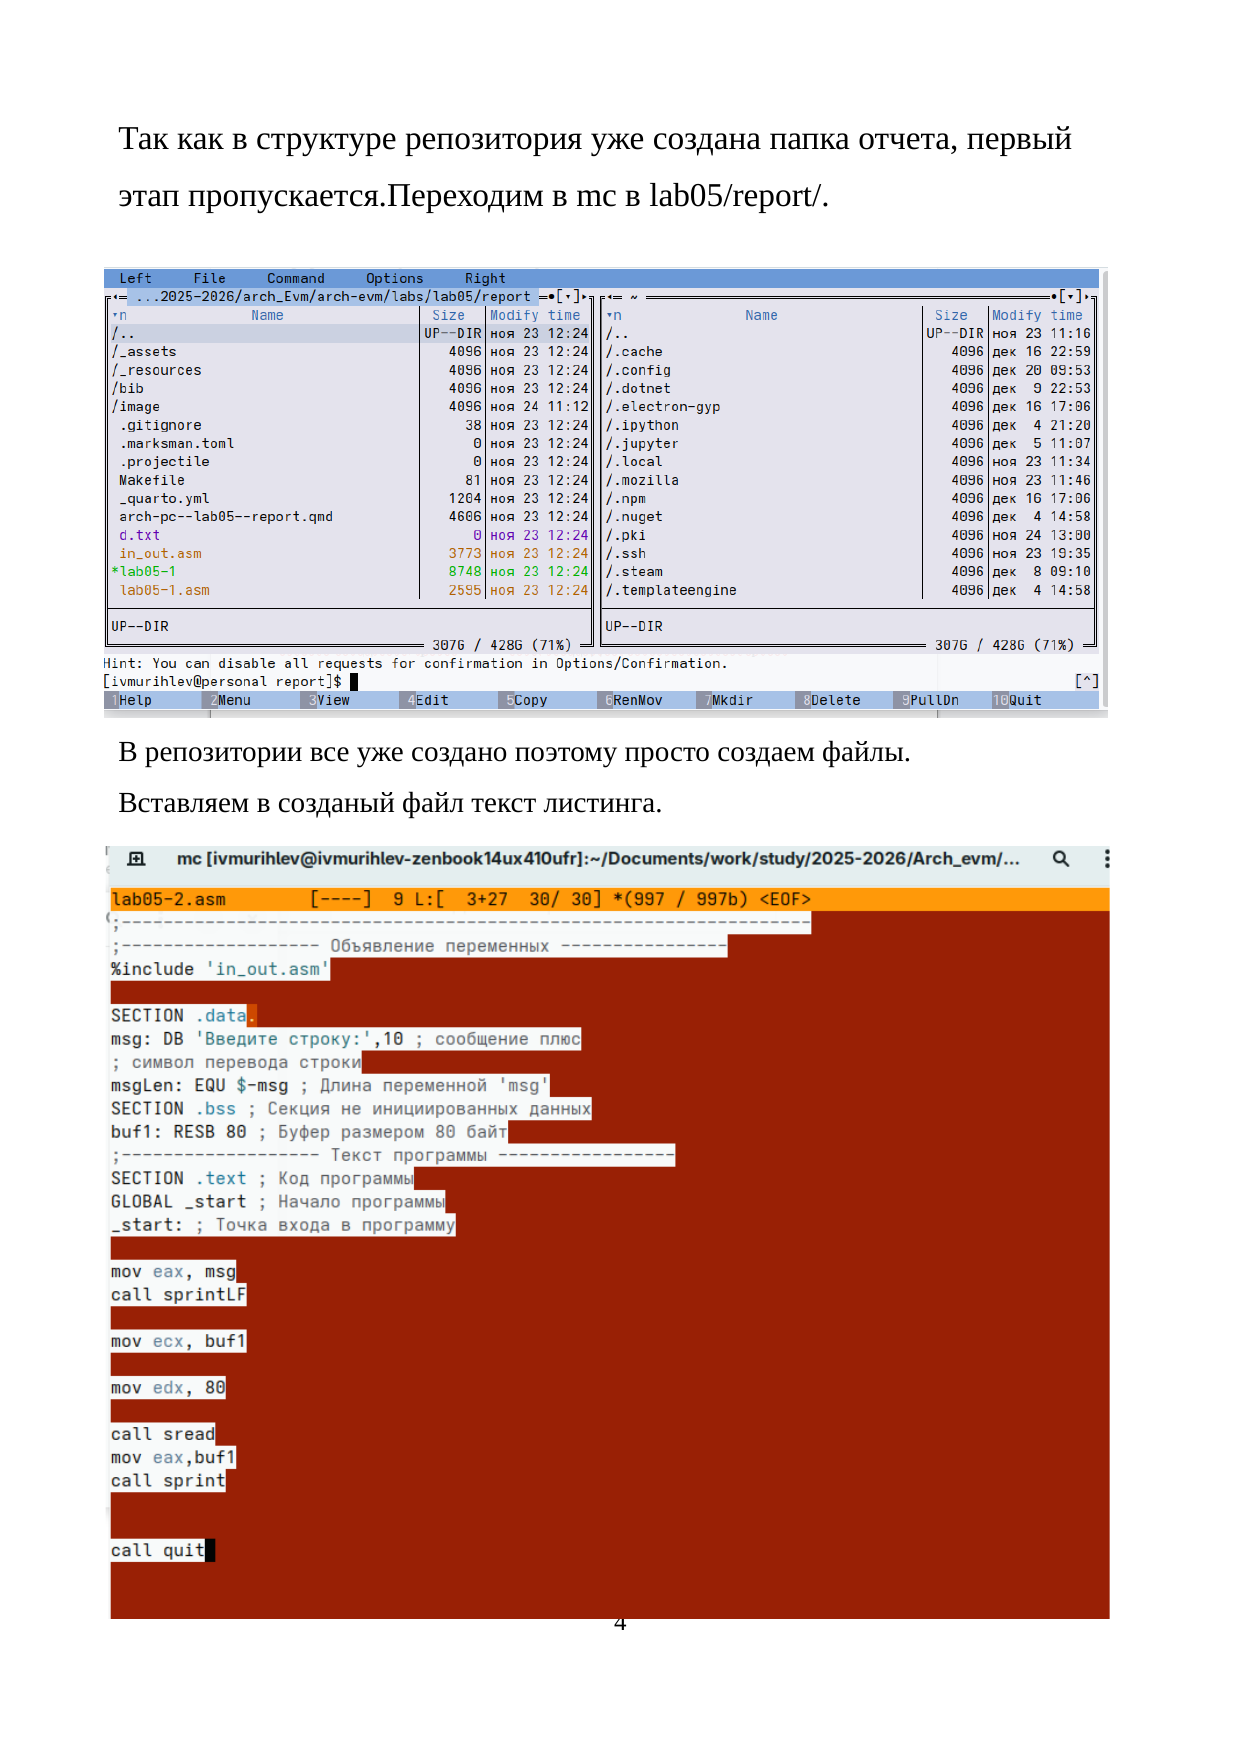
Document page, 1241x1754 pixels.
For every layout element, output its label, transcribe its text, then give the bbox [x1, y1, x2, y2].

text Так как в структуре репозитория уже создана папка отчета, первый этап пропускается.Переходим в mc в lab05/report/. [118, 118, 1122, 214]
picture [104, 267, 1108, 718]
picture [105, 846, 1110, 1619]
text В репозитории все уже создано поэтому просто создаем файлы. [118, 283, 1122, 768]
text Вставляем в созданый файл текст листинга. [118, 785, 1122, 818]
